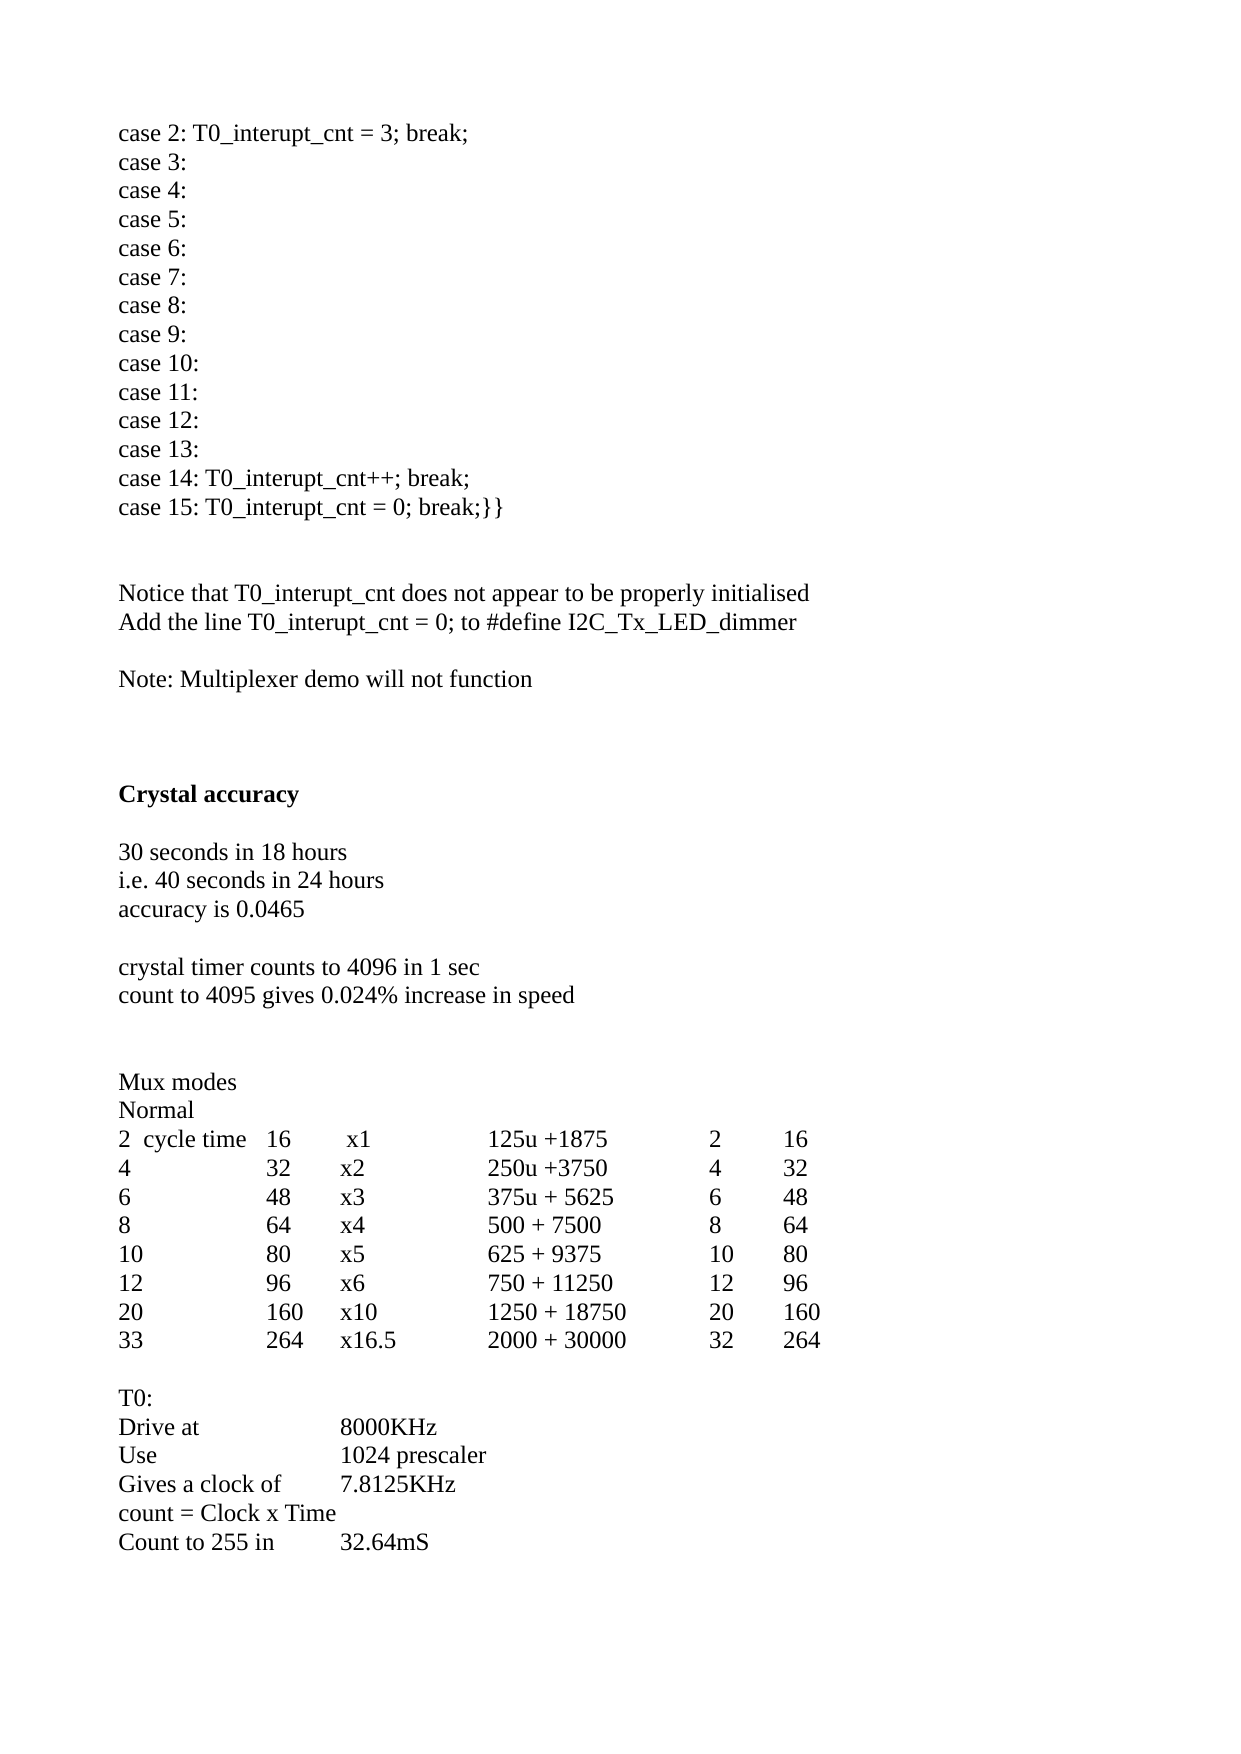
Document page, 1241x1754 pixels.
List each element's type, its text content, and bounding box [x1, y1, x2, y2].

text 2 cycle time 16 x1 125u +1875 2 16 [118, 1124, 1122, 1153]
text 30 seconds in 18 hours [118, 837, 1122, 866]
text 10 80 x5 625 + 9375 10 80 [118, 1239, 1122, 1268]
text case 10: [118, 348, 1122, 377]
text Drive at 8000KHz [118, 1412, 1122, 1441]
text accuracy is 0.0465 [118, 894, 1122, 923]
text Note: Multiplexer demo will not function [118, 664, 1122, 693]
text 8 64 x4 500 + 7500 8 64 [118, 1211, 1122, 1239]
text 6 48 x3 375u + 5625 6 48 [118, 1182, 1122, 1211]
text Mux modes [118, 1067, 1122, 1096]
text Add the line T0_interupt_cnt = 0; to #define I2C_Tx_LED_dimmer [118, 607, 1122, 636]
text case 11: [118, 377, 1122, 406]
text case 2: T0_interupt_cnt = 3; break; [118, 118, 1122, 147]
text Count to 255 in 32.64mS [118, 1527, 1122, 1556]
text case 12: [118, 406, 1122, 434]
text Crystal accuracy [118, 779, 1122, 808]
text case 3: [118, 147, 1122, 176]
text Gives a clock of 7.8125KHz [118, 1469, 1122, 1498]
text Use 1024 prescaler [118, 1441, 1122, 1469]
text case 7: [118, 262, 1122, 291]
text case 6: [118, 233, 1122, 262]
text case 5: [118, 204, 1122, 233]
text case 15: T0_interupt_cnt = 0; break;}} [118, 492, 1122, 521]
text crystal timer counts to 4096 in 1 sec [118, 952, 1122, 981]
text Notice that T0_interupt_cnt does not appear to be properly initialised [118, 578, 1122, 607]
text 12 96 x6 750 + 11250 12 96 [118, 1268, 1122, 1297]
text case 9: [118, 319, 1122, 348]
text 4 32 x2 250u +3750 4 32 [118, 1153, 1122, 1182]
text T0: [118, 1383, 1122, 1412]
text case 4: [118, 176, 1122, 204]
text case 14: T0_interupt_cnt++; break; [118, 463, 1122, 492]
text 33 264 x16.5 2000 + 30000 32 264 [118, 1326, 1122, 1354]
text case 13: [118, 434, 1122, 463]
text i.e. 40 seconds in 24 hours [118, 866, 1122, 894]
text case 8: [118, 291, 1122, 319]
text Normal [118, 1096, 1122, 1124]
text count to 4095 gives 0.024% increase in speed [118, 981, 1122, 1009]
text 20 160 x10 1250 + 18750 20 160 [118, 1297, 1122, 1326]
text count = Clock x Time [118, 1498, 1122, 1527]
